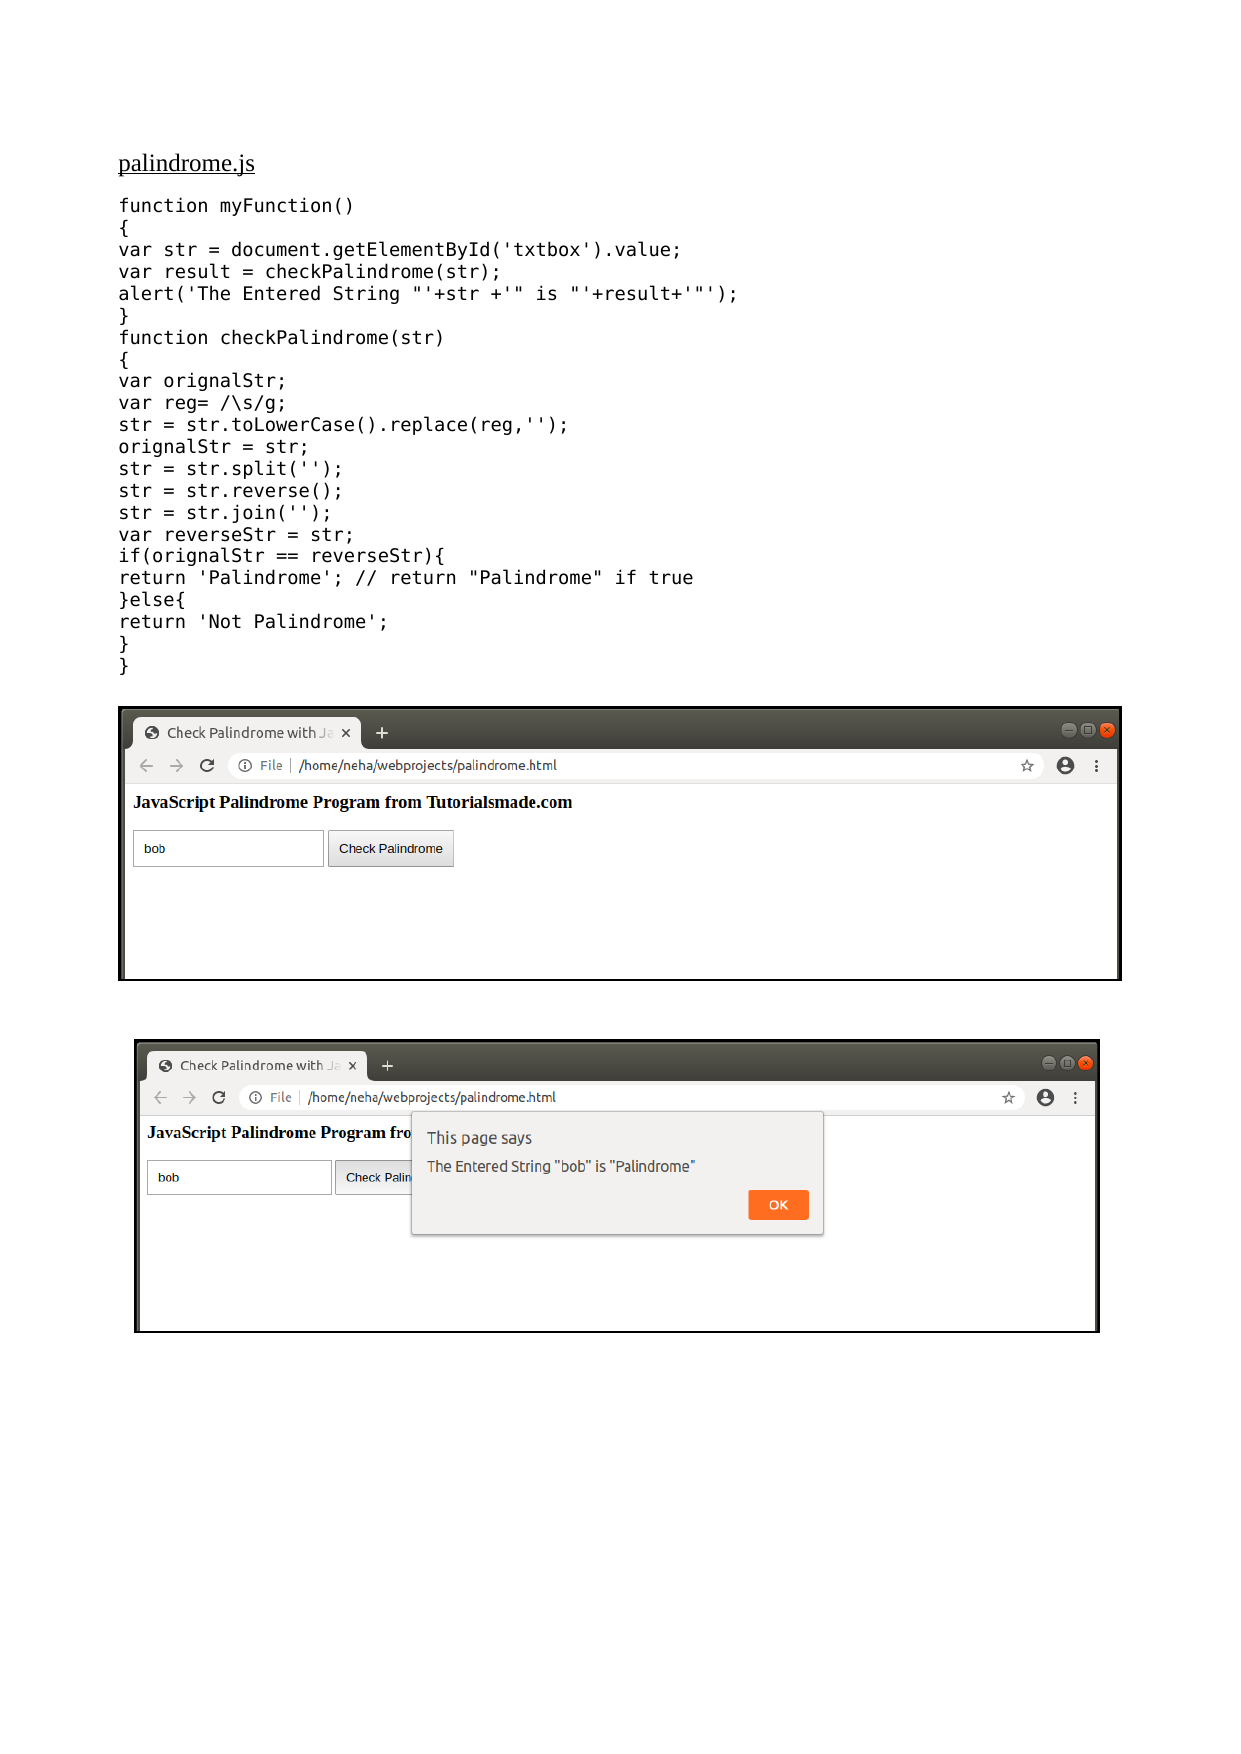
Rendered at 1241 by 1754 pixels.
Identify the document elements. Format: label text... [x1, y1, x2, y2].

text var reg= /\s/g; [118, 392, 1122, 414]
text alert('The Entered String "'+str +'" is "'+result+'"'); [118, 283, 1122, 305]
text function checkPalindrome(str) [118, 327, 1122, 348]
text str = str.reverse(); [118, 480, 1122, 502]
picture [121, 709, 1120, 979]
text if(orignalStr == reverseStr){ [118, 545, 1122, 567]
text function myFunction() [118, 195, 1122, 217]
text }else{ [118, 589, 1122, 611]
text { [118, 348, 1122, 370]
picture [136, 1042, 1098, 1331]
text var orignalStr; [118, 370, 1122, 392]
text var result = checkPalindrome(str); [118, 261, 1122, 283]
text } [118, 305, 1122, 327]
text var str = document.getElementById('txtbox').value; [118, 239, 1122, 261]
text var reverseStr = str; [118, 523, 1122, 545]
text } [118, 655, 1122, 677]
text } [118, 633, 1122, 655]
text str = str.split(''); [118, 458, 1122, 480]
text { [118, 217, 1122, 239]
text palindrome.js [118, 148, 1122, 177]
text orignalStr = str; [118, 436, 1122, 458]
text str = str.join(''); [118, 502, 1122, 523]
text return 'Palindrome'; // return "Palindrome" if true [118, 567, 1122, 589]
text str = str.toLowerCase().replace(reg,''); [118, 414, 1122, 436]
text return 'Not Palindrome'; [118, 611, 1122, 633]
